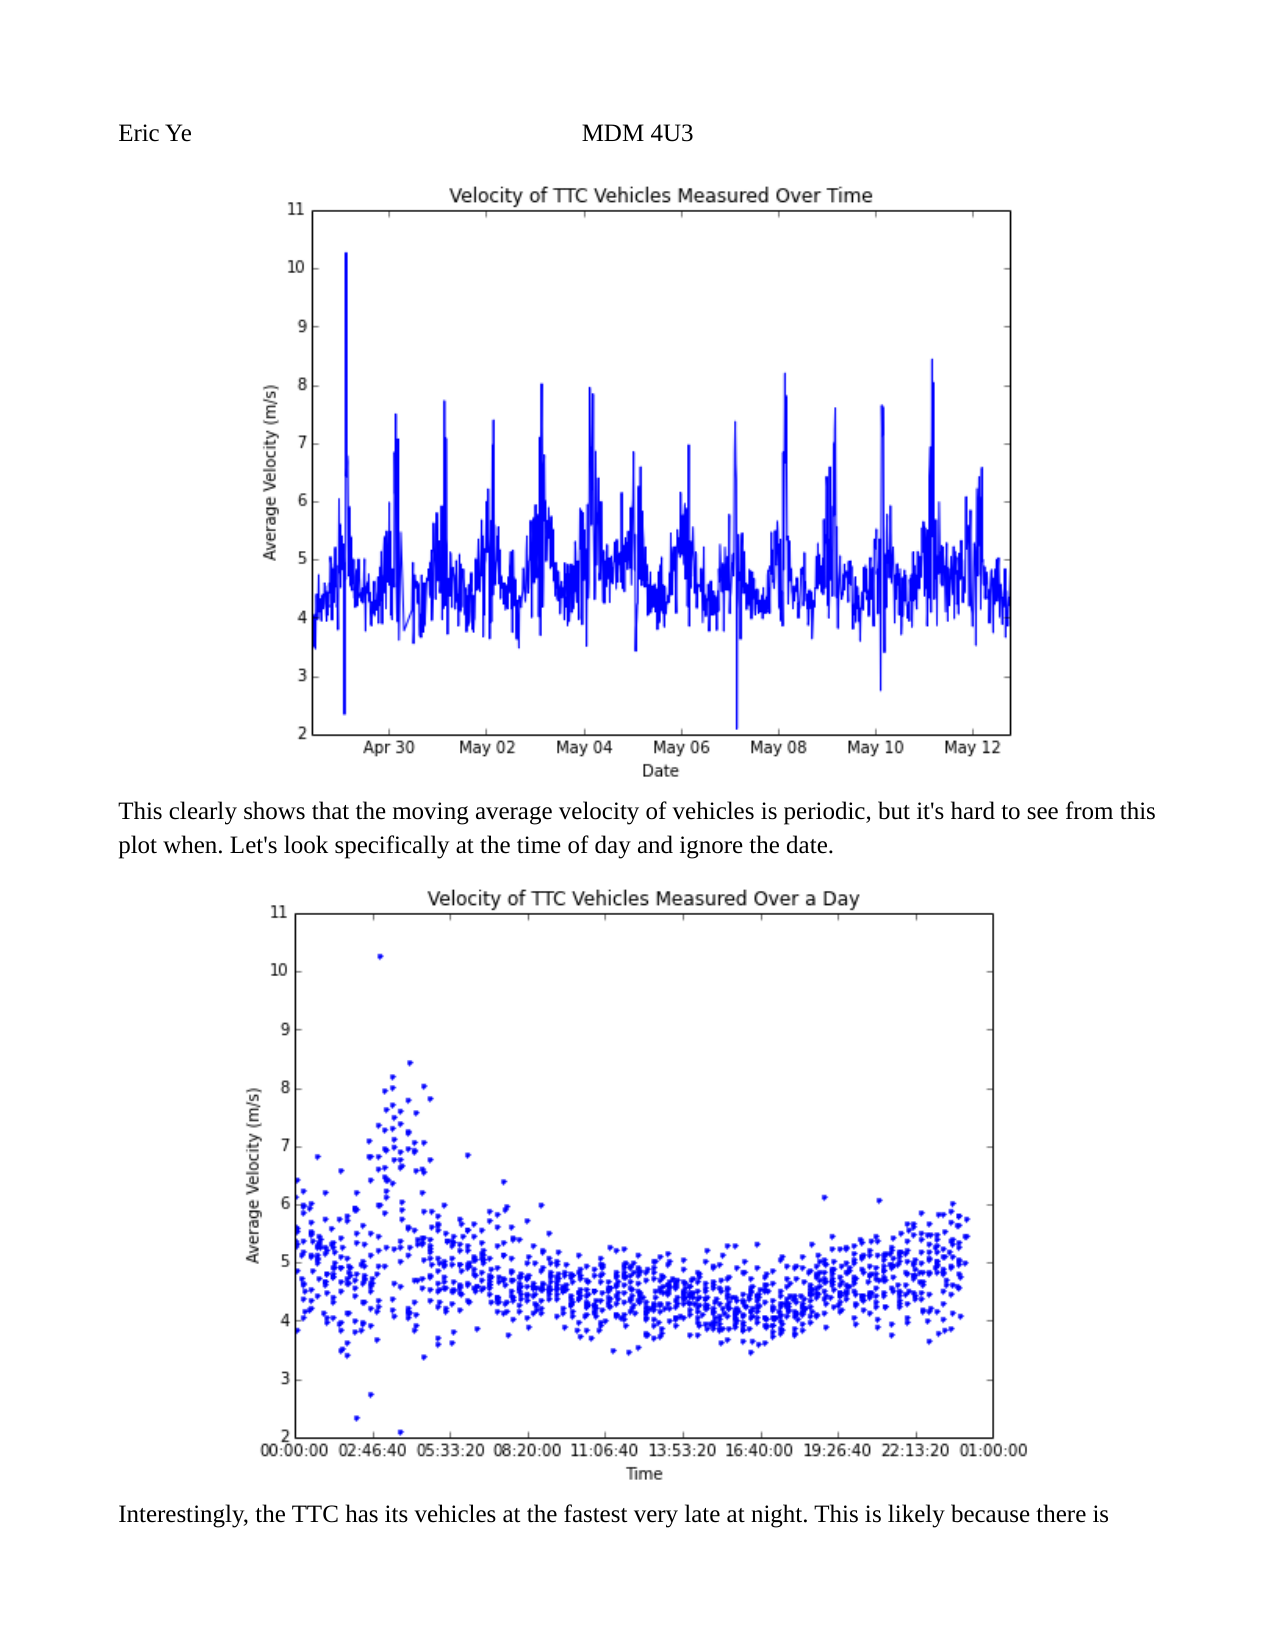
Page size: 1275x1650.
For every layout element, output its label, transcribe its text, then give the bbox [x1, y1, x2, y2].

picture [237, 879, 1038, 1494]
picture [254, 176, 1021, 791]
text This clearly shows that the moving average velocity of vehicles is periodic, but it's hard to see from this plot when. Let's look specifically at the time of day and ignore the date. [118, 176, 1157, 859]
text Interestingly, the TTC has its vehicles at the fastest very late at night. This is likely because there is [118, 880, 1157, 1528]
